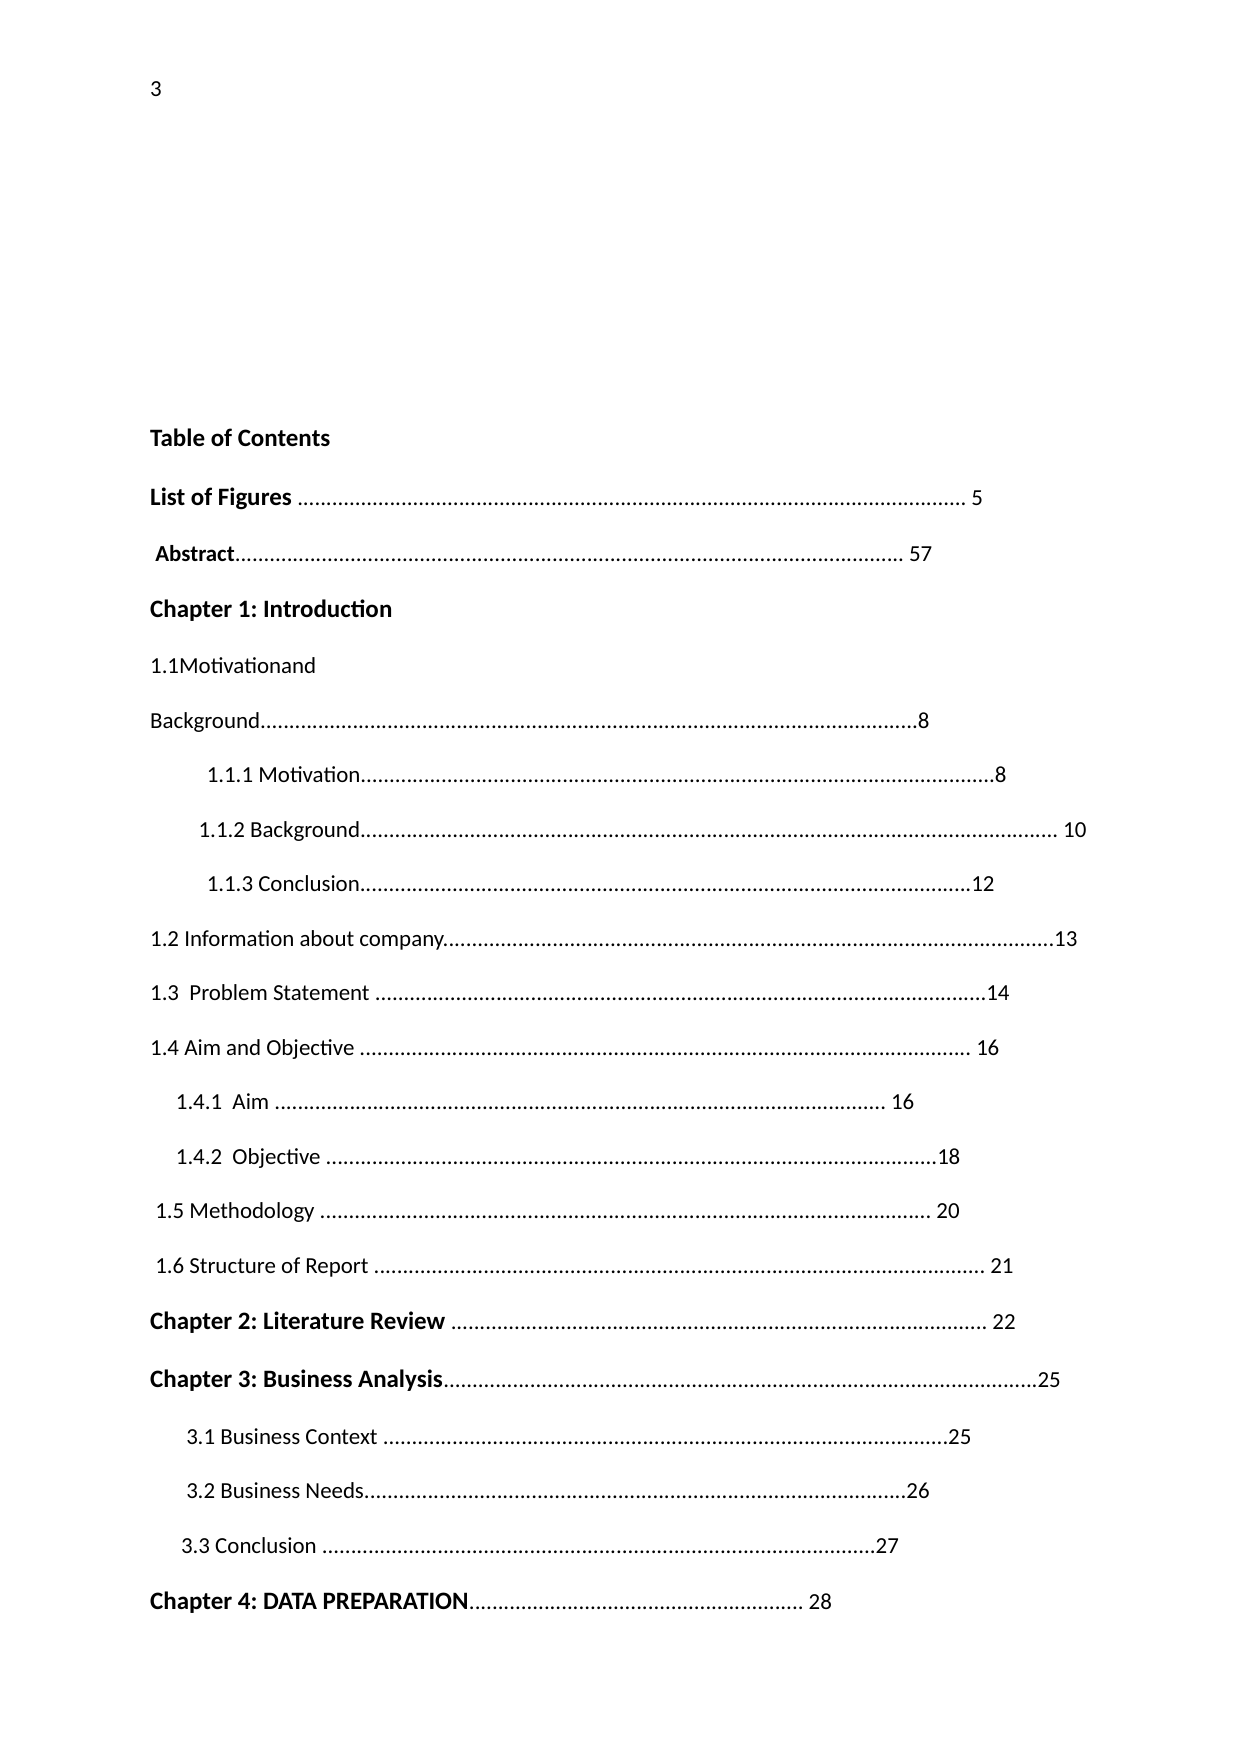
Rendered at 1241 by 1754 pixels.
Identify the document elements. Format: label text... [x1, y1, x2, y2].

text 1.2 Information about company..........................................................................................................13 [150, 924, 1090, 952]
text List of Figures .................................................................................................................... 5 [150, 481, 1090, 511]
text Chapter 2: Literature Review ............................................................................................. 22 [150, 1305, 1090, 1336]
text 3.2 Business Needs..............................................................................................26 [150, 1476, 1090, 1504]
text 1.1.2 Background......................................................................................................................... 10 [150, 815, 1090, 843]
text Background..................................................................................................................8 [150, 706, 1090, 734]
text Abstract.................................................................................................................... 57 [150, 539, 1090, 567]
text Chapter 1: Introduction [150, 593, 1090, 624]
text 3.1 Business Context ..................................................................................................25 [150, 1422, 1090, 1450]
text 1.1.3 Conclusion..........................................................................................................12 [150, 869, 1090, 897]
text 3.3 Conclusion ................................................................................................27 [150, 1531, 1090, 1559]
text 1.1Motivationand [150, 652, 1090, 679]
text Table of Contents [150, 422, 1090, 453]
text 1.4.2 Objective ..........................................................................................................18 [150, 1142, 1090, 1170]
text 1.6 Structure of Report .......................................................................................................... 21 [150, 1251, 1090, 1279]
text 1.5 Methodology .......................................................................................................... 20 [150, 1196, 1090, 1224]
text Chapter 3: Business Analysis.......................................................................................................25 [150, 1363, 1090, 1394]
text 1.4.1 Aim .......................................................................................................... 16 [150, 1087, 1090, 1115]
text 1.3 Problem Statement ..........................................................................................................14 [150, 978, 1090, 1006]
text Chapter 4: DATA PREPARATION.......................................................... 28 [150, 1585, 1090, 1616]
text 1.4 Aim and Objective .......................................................................................................... 16 [150, 1033, 1090, 1061]
text 1.1.1 Motivation..............................................................................................................8 [150, 761, 1090, 788]
